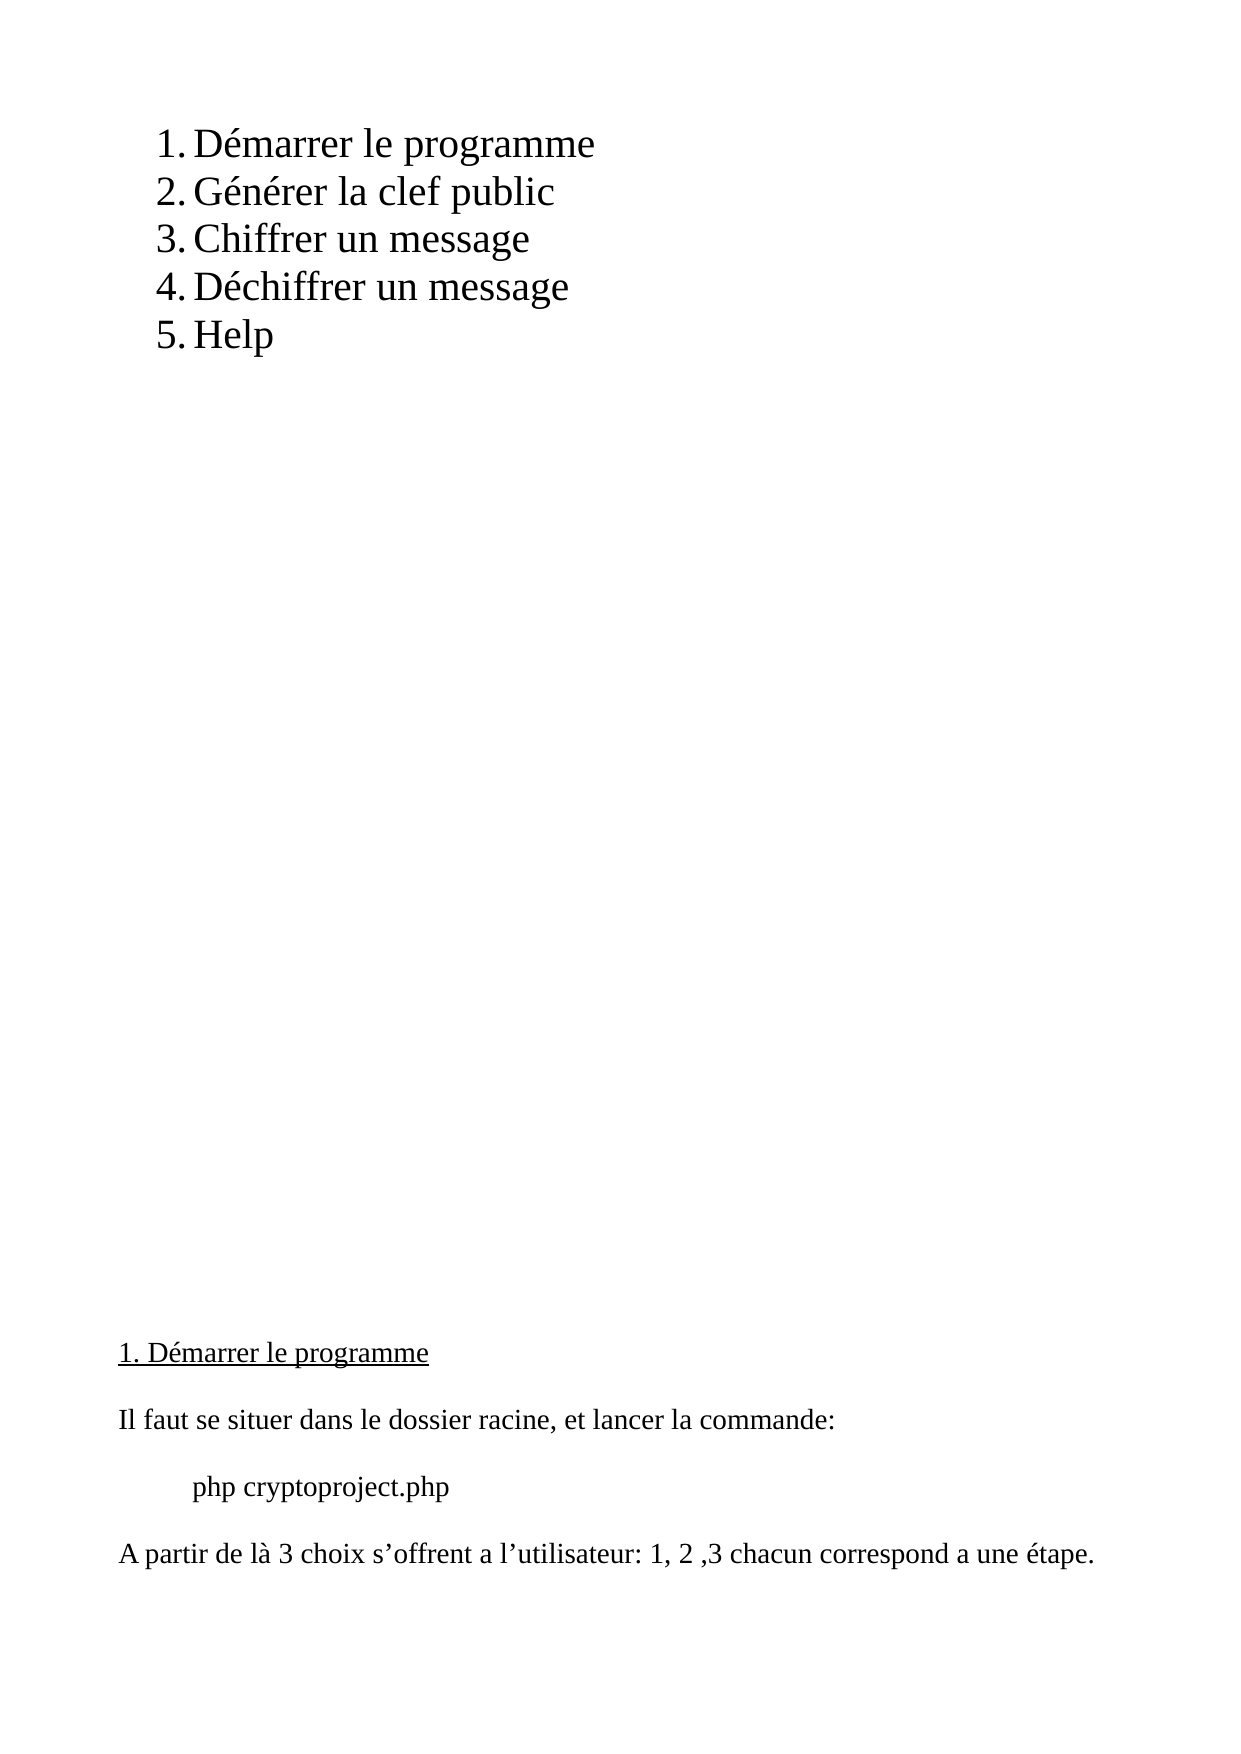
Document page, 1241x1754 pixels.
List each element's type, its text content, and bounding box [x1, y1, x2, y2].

subtitle Il faut se situer dans le dossier racine, et lancer la commande: [118, 1402, 1122, 1436]
subtitle Help [156, 310, 1122, 358]
subtitle Déchiffrer un message [156, 262, 1122, 310]
subtitle php cryptoproject.php [118, 1469, 1122, 1503]
subtitle 1. Démarrer le programme [118, 1335, 1122, 1369]
subtitle Générer la clef public [156, 166, 1122, 214]
subtitle Démarrer le programme [156, 118, 1122, 166]
subtitle A partir de là 3 choix s’offrent a l’utilisateur: 1, 2 ,3 chacun correspond a une étape. [118, 1536, 1122, 1570]
subtitle Chiffrer un message [156, 214, 1122, 262]
